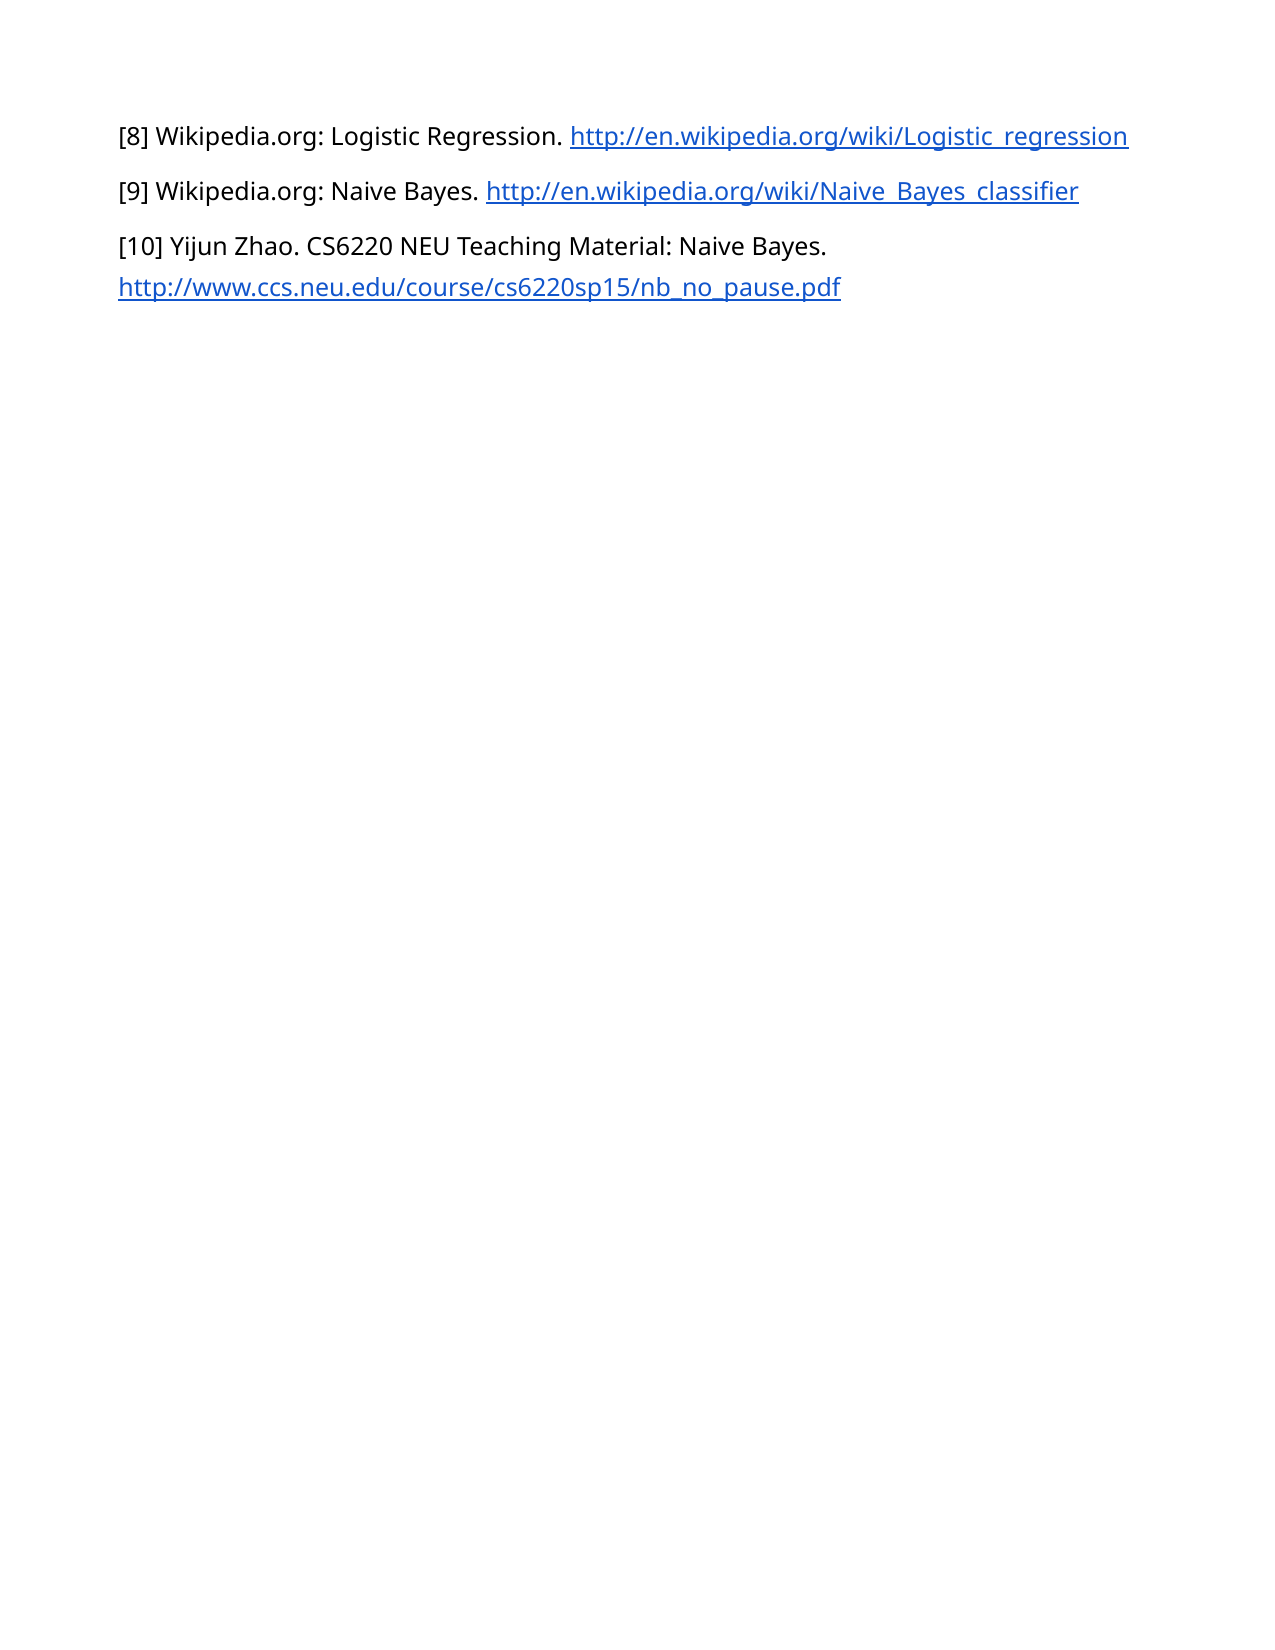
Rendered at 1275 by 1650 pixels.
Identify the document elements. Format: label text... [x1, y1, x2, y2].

text [8] Wikipedia.org: Logistic Regression. http://en.wikipedia.org/wiki/Logistic_regression [118, 118, 1157, 152]
text [9] Wikipedia.org: Naive Bayes. http://en.wikipedia.org/wiki/Naive_Bayes_classifier [118, 173, 1157, 208]
text [10] Yijun Zhao. CS6220 NEU Teaching Material: Naive Bayes. http://www.ccs.neu.edu/course/cs6220sp15/nb_no_pause.pdf [118, 229, 1157, 304]
